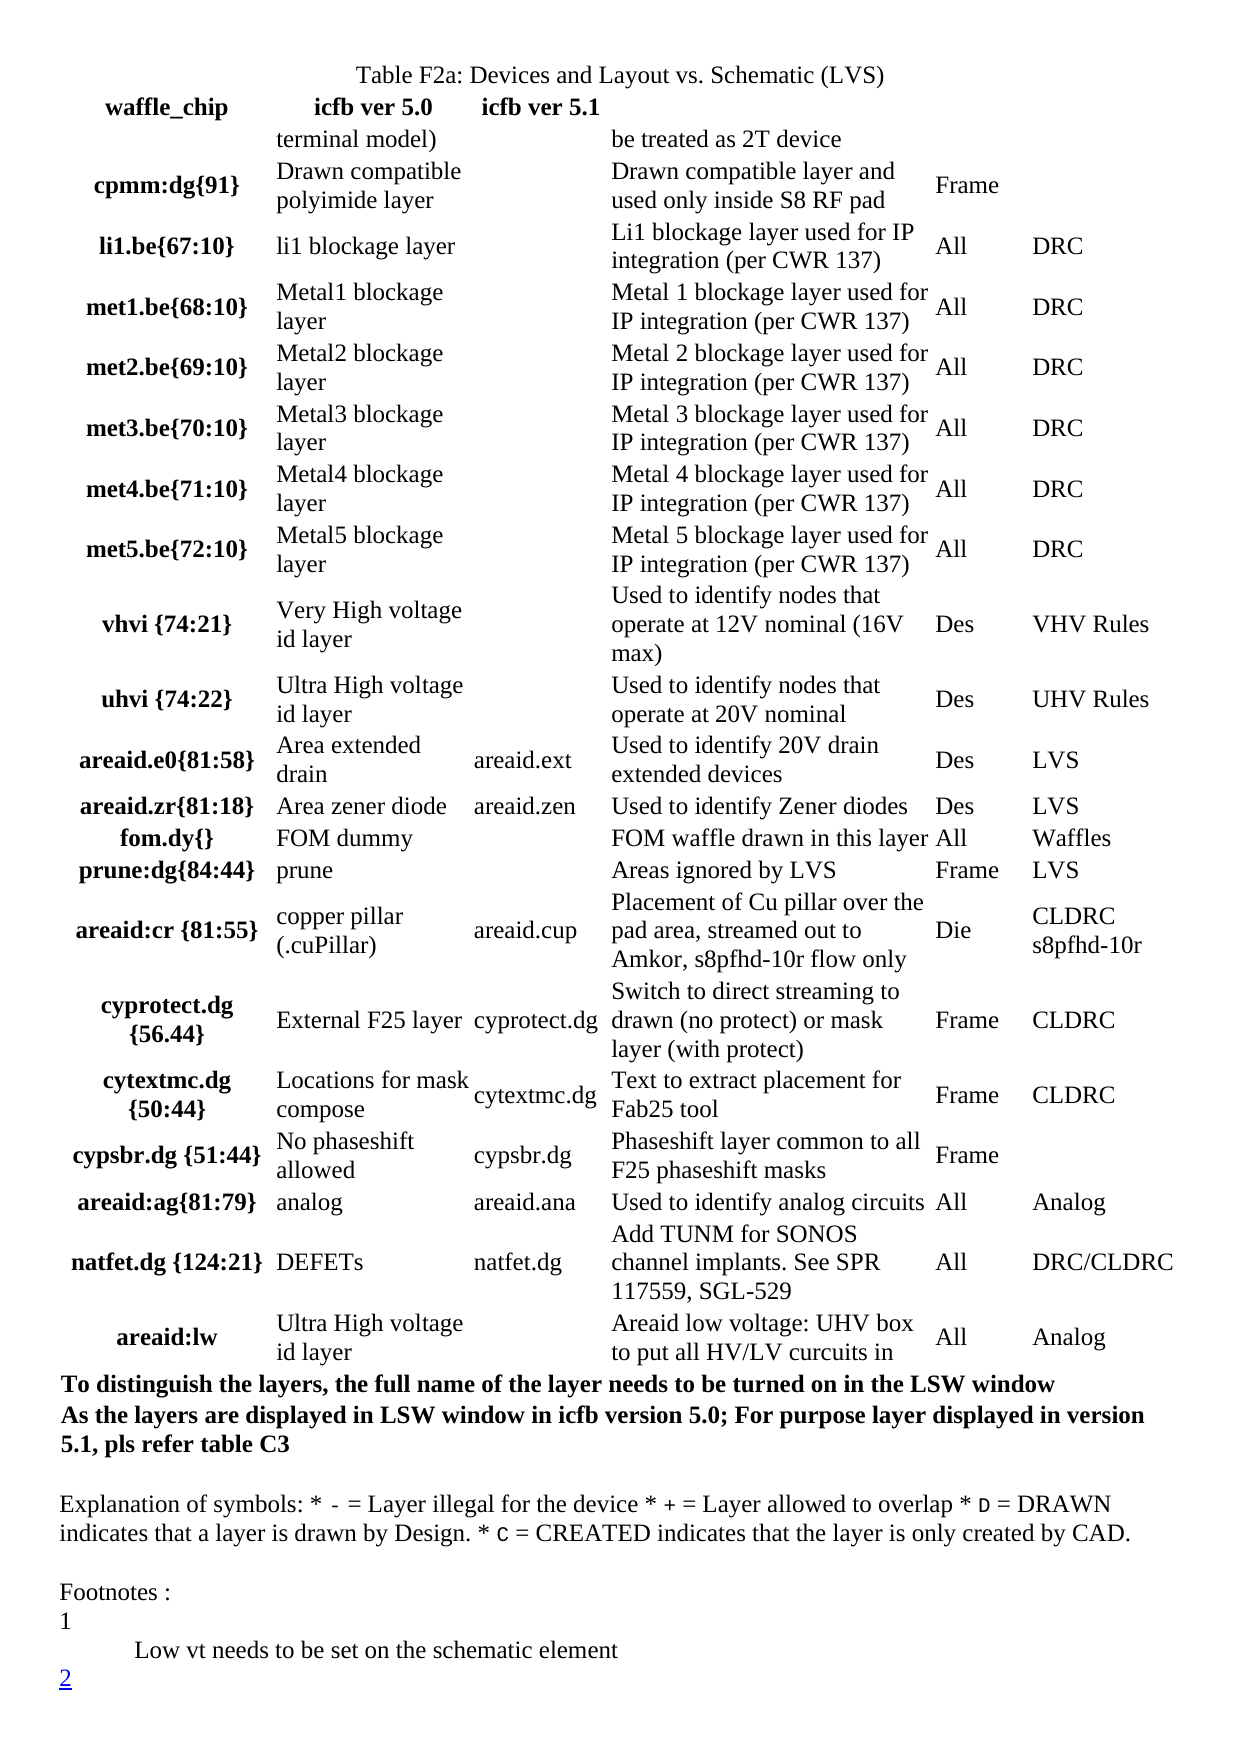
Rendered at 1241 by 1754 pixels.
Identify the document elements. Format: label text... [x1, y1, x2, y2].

table_cell natfet.dg [472, 1217, 609, 1307]
table_cell prune:dg{84:44} [59, 854, 274, 885]
table_cell [934, 123, 1030, 155]
table_cell UHV Rules [1030, 669, 1181, 729]
table_cell DRC [1030, 276, 1181, 337]
table_cell [472, 215, 609, 276]
table_cell areaid.zen [472, 790, 609, 822]
table_cell areaid:ag{81:79} [59, 1185, 274, 1217]
table_cell cypsbr.dg [472, 1125, 609, 1185]
table_cell [472, 123, 609, 155]
table_cell As the layers are displayed in LSW window in icfb version 5.0; For purpose layer displayed in version 5.1, pls refer table C3 [59, 1399, 1181, 1460]
table_cell Metal 1 blockage layer used for IP integration (per CWR 137) [609, 276, 934, 337]
table_cell fom.dy{} [59, 822, 274, 853]
table_cell [472, 155, 609, 215]
table_cell LVS [1030, 854, 1181, 885]
table_cell analog [275, 1185, 472, 1217]
table_cell All [934, 519, 1030, 579]
table_cell be treated as 2T device [609, 123, 934, 155]
table_cell Very High voltage id layer [275, 579, 472, 668]
table_cell cyprotect.dg [472, 975, 609, 1064]
table_cell All [934, 397, 1030, 458]
table_cell Area extended drain [275, 729, 472, 790]
table_cell Used to identify nodes that operate at 20V nominal [609, 669, 934, 729]
table_cell Drawn compatible polyimide layer [275, 155, 472, 215]
table_cell All [934, 822, 1030, 853]
table_cell Des [934, 579, 1030, 668]
table_cell li1 blockage layer [275, 215, 472, 276]
table_cell VHV Rules [1030, 579, 1181, 668]
table_cell Metal 5 blockage layer used for IP integration (per CWR 137) [609, 519, 934, 579]
table_cell Metal3 blockage layer [275, 397, 472, 458]
table_cell Waffles [1030, 822, 1181, 853]
table_cell [609, 91, 934, 123]
table_cell All [934, 1307, 1030, 1367]
table_cell areaid.zr{81:18} [59, 790, 274, 822]
table_cell External F25 layer [275, 975, 472, 1064]
table_cell Analog [1030, 1307, 1181, 1367]
table_cell [934, 91, 1030, 123]
table_cell Frame [934, 854, 1030, 885]
table_cell Des [934, 669, 1030, 729]
table_header Table F2a: Devices and Layout vs. Schematic (LVS) [59, 59, 1181, 91]
table_cell waffle_chip [59, 91, 274, 123]
table_cell Locations for mask compose [275, 1064, 472, 1125]
text Explanation of symbols: * - = Layer illegal for the device * + = Layer allowed to overlap * D = DRAWN indicates that a layer is drawn by Design. * C = CREATED indicates that the layer is only created by CAD. [59, 1489, 1181, 1548]
table_cell Used to identify 20V drain extended devices [609, 729, 934, 790]
table_cell met2.be{69:10} [59, 337, 274, 397]
table_cell Area zener diode [275, 790, 472, 822]
table_cell CLDRC [1030, 975, 1181, 1064]
table_cell DEFETs [275, 1217, 472, 1307]
table_cell [59, 123, 274, 155]
table_cell Frame [934, 1064, 1030, 1125]
table_cell Li1 blockage layer used for IP integration (per CWR 137) [609, 215, 934, 276]
text Footnotes : [59, 1577, 1181, 1606]
table_cell [472, 822, 609, 853]
table_cell cytextmc.dg {50:44} [59, 1064, 274, 1125]
table_cell Ultra High voltage id layer [275, 669, 472, 729]
table_cell Text to extract placement for Fab25 tool [609, 1064, 934, 1125]
text Low vt needs to be set on the schematic element [134, 1635, 1181, 1663]
table_cell Used to identify analog circuits [609, 1185, 934, 1217]
table_cell cypsbr.dg {51:44} [59, 1125, 274, 1185]
table_cell [472, 276, 609, 337]
table_cell DRC [1030, 337, 1181, 397]
table_cell Metal1 blockage layer [275, 276, 472, 337]
table_cell All [934, 337, 1030, 397]
table_cell [472, 669, 609, 729]
table_cell [1030, 91, 1181, 123]
table_cell Placement of Cu pillar over the pad area, streamed out to Amkor, s8pfhd-10r flow only [609, 885, 934, 975]
table_cell FOM dummy [275, 822, 472, 853]
table_cell prune [275, 854, 472, 885]
table_cell met3.be{70:10} [59, 397, 274, 458]
table_cell icfb ver 5.1 [472, 91, 609, 123]
table_cell Used to identify Zener diodes [609, 790, 934, 822]
table_cell Des [934, 729, 1030, 790]
table_cell cyprotect.dg {56.44} [59, 975, 274, 1064]
table_cell [472, 458, 609, 518]
table_cell Frame [934, 975, 1030, 1064]
text 1 [59, 1606, 1181, 1635]
table_cell terminal model) [275, 123, 472, 155]
table_cell cytextmc.dg [472, 1064, 609, 1125]
table_cell Analog [1030, 1185, 1181, 1217]
table_cell Metal 4 blockage layer used for IP integration (per CWR 137) [609, 458, 934, 518]
table_cell Areas ignored by LVS [609, 854, 934, 885]
table_cell FOM waffle drawn in this layer [609, 822, 934, 853]
table_cell Des [934, 790, 1030, 822]
table_cell Switch to direct streaming to drawn (no protect) or mask layer (with protect) [609, 975, 934, 1064]
table_cell Metal 3 blockage layer used for IP integration (per CWR 137) [609, 397, 934, 458]
table_cell [1030, 1125, 1181, 1185]
table_cell Die [934, 885, 1030, 975]
table_cell Metal2 blockage layer [275, 337, 472, 397]
table_cell areaid:cr {81:55} [59, 885, 274, 975]
table_cell LVS [1030, 790, 1181, 822]
table_cell Areaid low voltage: UHV box to put all HV/LV curcuits in [609, 1307, 934, 1367]
table_cell Metal4 blockage layer [275, 458, 472, 518]
table_cell Metal5 blockage layer [275, 519, 472, 579]
table_cell All [934, 1217, 1030, 1307]
table_cell cpmm:dg{91} [59, 155, 274, 215]
table_cell Frame [934, 155, 1030, 215]
table_cell met4.be{71:10} [59, 458, 274, 518]
table_cell areaid:lw [59, 1307, 274, 1367]
table_cell Frame [934, 1125, 1030, 1185]
table_cell To distinguish the layers, the full name of the layer needs to be turned on in the LSW window [59, 1367, 1181, 1399]
table_cell Add TUNM for SONOS channel implants. See SPR 117559, SGL-529 [609, 1217, 934, 1307]
table_cell [1030, 155, 1181, 215]
table_cell uhvi {74:22} [59, 669, 274, 729]
table_cell DRC [1030, 458, 1181, 518]
table_cell [472, 397, 609, 458]
table_cell [472, 854, 609, 885]
table_cell Metal 2 blockage layer used for IP integration (per CWR 137) [609, 337, 934, 397]
table_cell CLDRC s8pfhd-10r [1030, 885, 1181, 975]
table_cell areaid.cup [472, 885, 609, 975]
table_cell No phaseshift allowed [275, 1125, 472, 1185]
table_cell natfet.dg {124:21} [59, 1217, 274, 1307]
table_cell DRC [1030, 215, 1181, 276]
table_cell [472, 337, 609, 397]
table_cell All [934, 215, 1030, 276]
table_cell Used to identify nodes that operate at 12V nominal (16V max) [609, 579, 934, 668]
table_cell vhvi {74:21} [59, 579, 274, 668]
table_cell copper pillar (.cuPillar) [275, 885, 472, 975]
table_cell icfb ver 5.0 [275, 91, 472, 123]
table_cell All [934, 276, 1030, 337]
table_cell CLDRC [1030, 1064, 1181, 1125]
table_cell [1030, 123, 1181, 155]
table_cell [472, 579, 609, 668]
text 2 [59, 1663, 1181, 1692]
table_cell areaid.ext [472, 729, 609, 790]
table_cell met1.be{68:10} [59, 276, 274, 337]
table_cell Drawn compatible layer and used only inside S8 RF pad [609, 155, 934, 215]
table_cell areaid.e0{81:58} [59, 729, 274, 790]
table_cell met5.be{72:10} [59, 519, 274, 579]
table_cell LVS [1030, 729, 1181, 790]
table_cell All [934, 1185, 1030, 1217]
table_cell Phaseshift layer common to all F25 phaseshift masks [609, 1125, 934, 1185]
table_cell [472, 519, 609, 579]
table_cell DRC [1030, 519, 1181, 579]
table_cell DRC [1030, 397, 1181, 458]
table_cell Ultra High voltage id layer [275, 1307, 472, 1367]
table_cell [472, 1307, 609, 1367]
table_cell areaid.ana [472, 1185, 609, 1217]
table_cell DRC/CLDRC [1030, 1217, 1181, 1307]
table_cell li1.be{67:10} [59, 215, 274, 276]
table_cell All [934, 458, 1030, 518]
